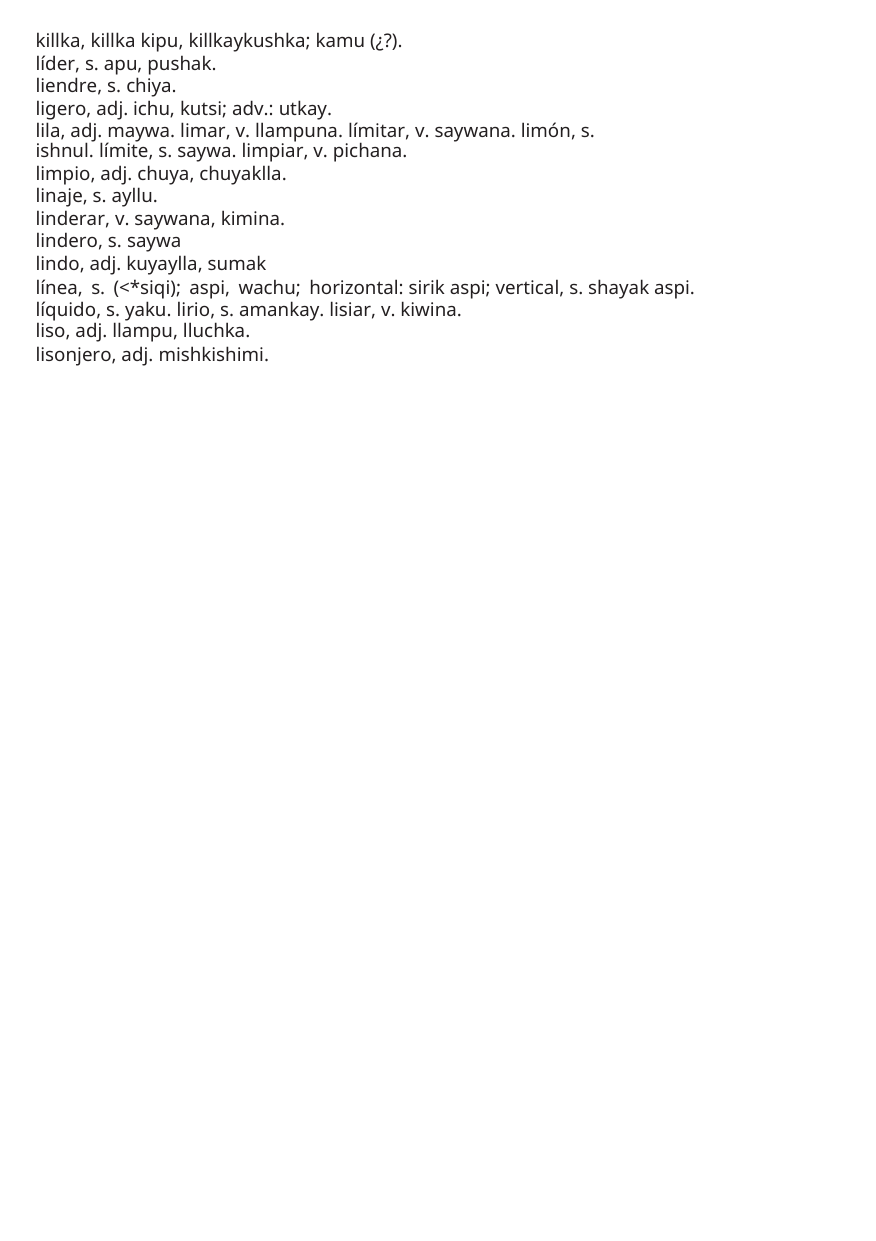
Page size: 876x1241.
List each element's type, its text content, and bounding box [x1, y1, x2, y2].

text líquido, s. yaku. lirio, s. amankay. lisiar, v. kiwina. [35, 299, 600, 321]
text líder, s. apu, pushak. [35, 51, 856, 75]
text lindo, adj. kuyaylla, sumak [35, 252, 856, 275]
text lisonjero, adj. mishkishimi. [35, 342, 856, 367]
text limpio, adj. chuya, chuyaklla. [35, 163, 856, 185]
text linderar, v. saywana, kimina. [35, 207, 856, 230]
text linaje, s. ayllu. [35, 185, 856, 207]
text liendre, s. chiya. [35, 75, 856, 97]
text ligero, adj. ichu, kutsi; adv.: utkay. [35, 97, 856, 120]
text línea, s. (<*siqi); aspi, wachu; horizontal: sirik aspi; vertical, s. shayak aspi. [35, 275, 818, 299]
text liso, adj. llampu, lluchka. [35, 321, 856, 342]
text killka, killka kipu, killkaykushka; kamu (¿?). [35, 31, 856, 51]
text lila, adj. maywa. limar, v. llampuna. límitar, v. saywana. limón, s. ishnul. límite, s. saywa. limpiar, v. pichana. [35, 120, 633, 163]
text lindero, s. saywa [35, 230, 856, 252]
